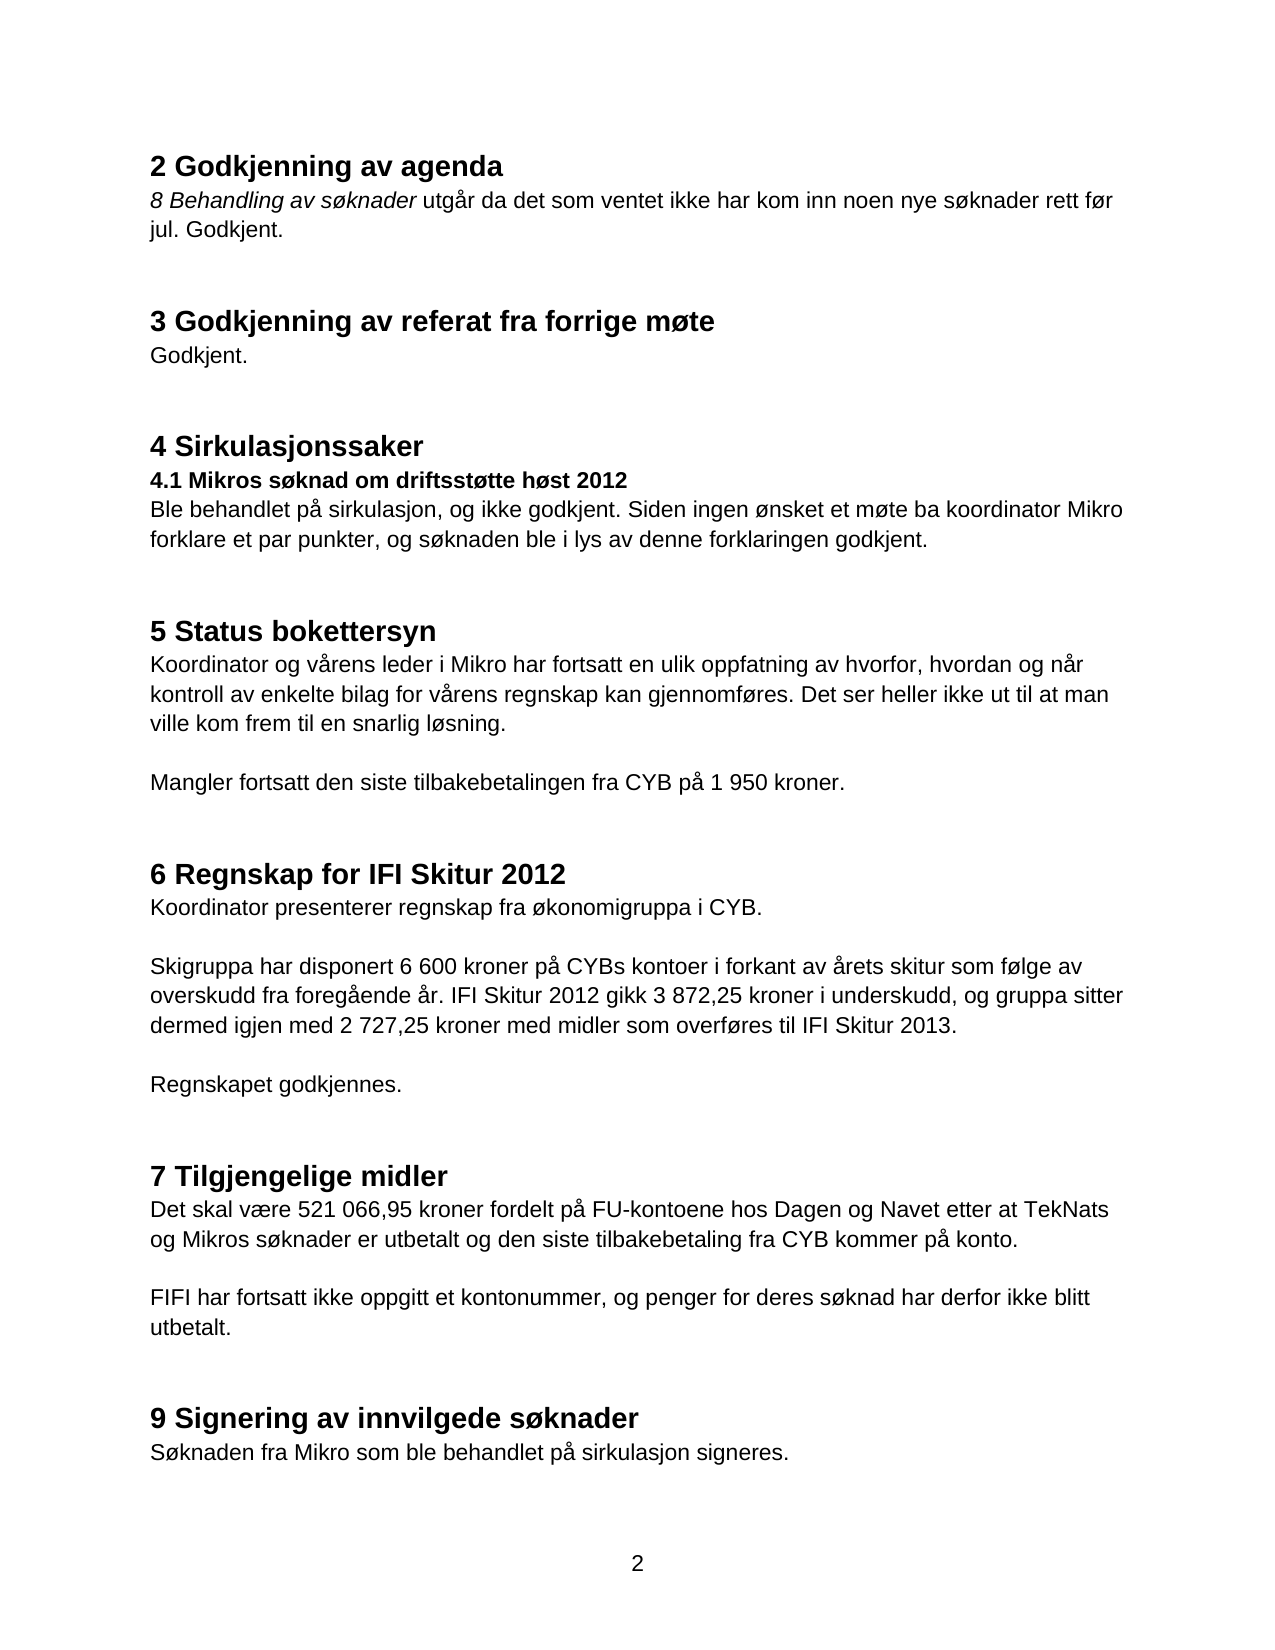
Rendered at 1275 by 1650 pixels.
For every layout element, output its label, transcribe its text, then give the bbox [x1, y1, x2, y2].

text Koordinator og vårens leder i Mikro har fortsatt en ulik oppfatning av hvorfor, hvordan og når kontroll av enkelte bilag for vårens regnskap kan gjennomføres. Det ser heller ikke ut til at man ville kom frem til en snarlig løsning. [150, 652, 1125, 736]
text FIFI har fortsatt ikke oppgitt et kontonummer, og penger for deres søknad har derfor ikke blitt utbetalt. [150, 1285, 1125, 1340]
text 8 Behandling av søknader utgår da det som ventet ikke har kom inn noen nye søknader rett før jul. Godkjent. [150, 187, 1125, 242]
text Skigruppa har disponert 6 600 kroner på CYBs kontoer i forkant av årets skitur som følge av overskudd fra foregående år. IFI Skitur 2012 gikk 3 872,25 kroner i underskudd, og gruppa sitter dermed igjen med 2 727,25 kroner med midler som overføres til IFI Skitur 2013. [150, 954, 1125, 1038]
text 4 Sirkulasjonssaker [150, 430, 1125, 463]
text Det skal være 521 066,95 kroner fordelt på FU-kontoene hos Dagen og Navet etter at TekNats og Mikros søknader er utbetalt og den siste tilbakebetaling fra CYB kommer på konto. [150, 1197, 1125, 1252]
text Regnskapet godkjennes. [150, 1071, 1125, 1097]
text Mangler fortsatt den siste tilbakebetalingen fra CYB på 1 950 kroner. [150, 769, 1125, 795]
text Koordinator presenterer regnskap fra økonomigruppa i CYB. [150, 895, 1125, 921]
text 3 Godkjenning av referat fra forrige møte [150, 305, 1125, 337]
text 2 Godkjenning av agenda [150, 150, 1125, 183]
text Ble behandlet på sirkulasjon, og ikke godkjent. Siden ingen ønsket et møte ba koordinator Mikro forklare et par punkter, og søknaden ble i lys av denne forklaringen godkjent. [150, 497, 1125, 552]
text 5 Status bokettersyn [150, 615, 1125, 647]
text 4.1 Mikros søknad om driftsstøtte høst 2012 [150, 468, 1125, 493]
text 9 Signering av innvilgede søknader [150, 1402, 1125, 1435]
text 6 Regnskap for IFI Skitur 2012 [150, 858, 1125, 890]
text Søknaden fra Mikro som ble behandlet på sirkulasjon signeres. [150, 1440, 1125, 1466]
text 7 Tilgjengelige midler [150, 1159, 1125, 1192]
text Godkjent. [150, 342, 1125, 368]
